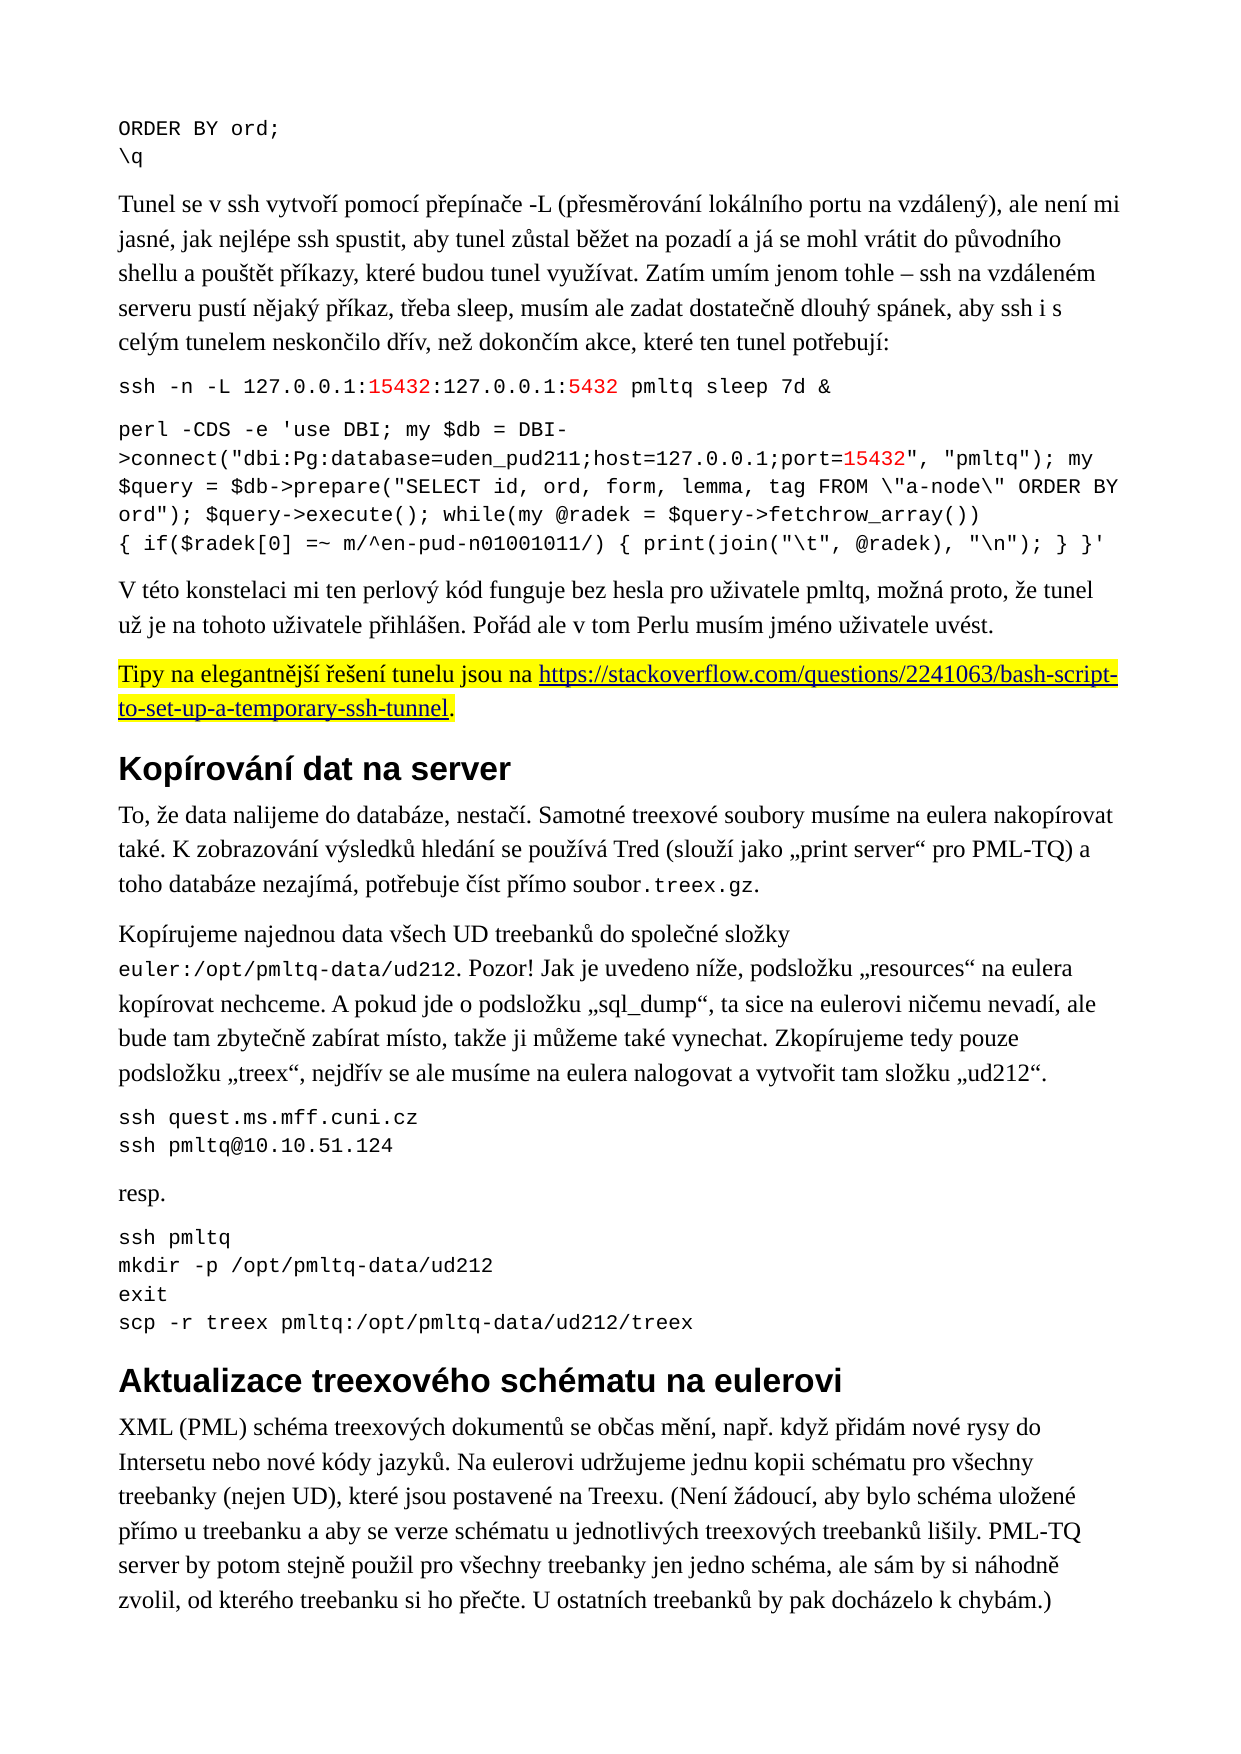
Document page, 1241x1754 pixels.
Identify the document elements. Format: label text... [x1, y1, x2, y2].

text XML (PML) schéma treexových dokumentů se občas mění, např. když přidám nové rysy do Intersetu nebo nové kódy jazyků. Na eulerovi udržujeme jednu kopii schématu pro všechny treebanky (nejen UD), které jsou postavené na Treexu. (Není žádoucí, aby bylo schéma uložené přímo u treebanku a aby se verze schématu u jednotlivých treexových treebanků lišily. PML-TQ server by potom stejně použil pro všechny treebanky jen jedno schéma, ale sám by si náhodně zvolil, od kterého treebanku si ho přečte. U ostatních treebanků by pak docházelo k chybám.) [118, 1412, 1122, 1613]
text perl -CDS -e 'use DBI; my $db = DBI->connect("dbi:Pg:database=uden_pud211;host=127.0.0.1;port=15432", "pmltq"); my $query = $db->prepare("SELECT id, ord, form, lemma, tag FROM \"a-node\" ORDER BY ord"); $query->execute(); while(my @radek = $query->fetchrow_array()) { if($radek[0] =~ m/^en-pud-n01001011/) { print(join("\t", @radek), "\n"); } }' [118, 419, 1122, 556]
subtitle Aktualizace treexového schématu na eulerovi [118, 1361, 1122, 1400]
text resp. [118, 1178, 1122, 1207]
text ssh quest.ms.mff.cuni.cz ssh pmltq@10.10.51.124 [118, 1107, 1122, 1159]
text ssh pmltq mkdir -p /opt/pmltq-data/ud212 exit scp -r treex pmltq:/opt/pmltq-data/ud212/treex [118, 1227, 1122, 1336]
text ssh -n -L 127.0.0.1:15432:127.0.0.1:5432 pmltq sleep 7d & [118, 376, 1122, 400]
subtitle Kopírování dat na server [118, 749, 1122, 787]
text Kopírujeme najednou data všech UD treebanků do společné složky euler:/opt/pmltq-data/ud212. Pozor! Jak je uvedeno níže, podsložku „resources“ na eulera kopírovat nechceme. A pokud jde o podsložku „sql_dump“, ta sice na eulerovi ničemu nevadí, ale bude tam zbytečně zabírat místo, takže ji můžeme také vynechat. Zkopírujeme tedy pouze podsložku „treex“, nejdřív se ale musíme na eulera nalogovat a vytvořit tam složku „ud212“. [118, 919, 1122, 1086]
text V této konstelaci mi ten perlový kód funguje bez hesla pro uživatele pmltq, možná proto, že tunel už je na tohoto uživatele přihlášen. Pořád ale v tom Perlu musím jméno uživatele uvést. [118, 576, 1122, 639]
text Tunel se v ssh vytvoří pomocí přepínače -L (přesměrování lokálního portu na vzdálený), ale není mi jasné, jak nejlépe ssh spustit, aby tunel zůstal běžet na pozadí a já se mohl vrátit do původního shellu a pouštět příkazy, které budou tunel využívat. Zatím umím jenom tohle – ssh na vzdáleném serveru pustí nějaký příkaz, třeba sleep, musím ale zadat dostatečně dlouhý spánek, aby ssh i s celým tunelem neskončilo dřív, než dokončím akce, které ten tunel potřebují: [118, 189, 1122, 356]
text Tipy na elegantnější řešení tunelu jsou na https://stackoverflow.com/questions/2241063/bash-script-to-set-up-a-temporary-ssh-tunnel. [118, 659, 1122, 722]
text To, že data nalijeme do databáze, nestačí. Samotné treexové soubory musíme na eulera nakopírovat také. K zobrazování výsledků hledání se používá Tred (slouží jako „print server“ pro PML-TQ) a toho databáze nezajímá, potřebuje číst přímo soubor.treex.gz. [118, 800, 1122, 898]
text ORDER BY ord; \q [118, 118, 1122, 170]
